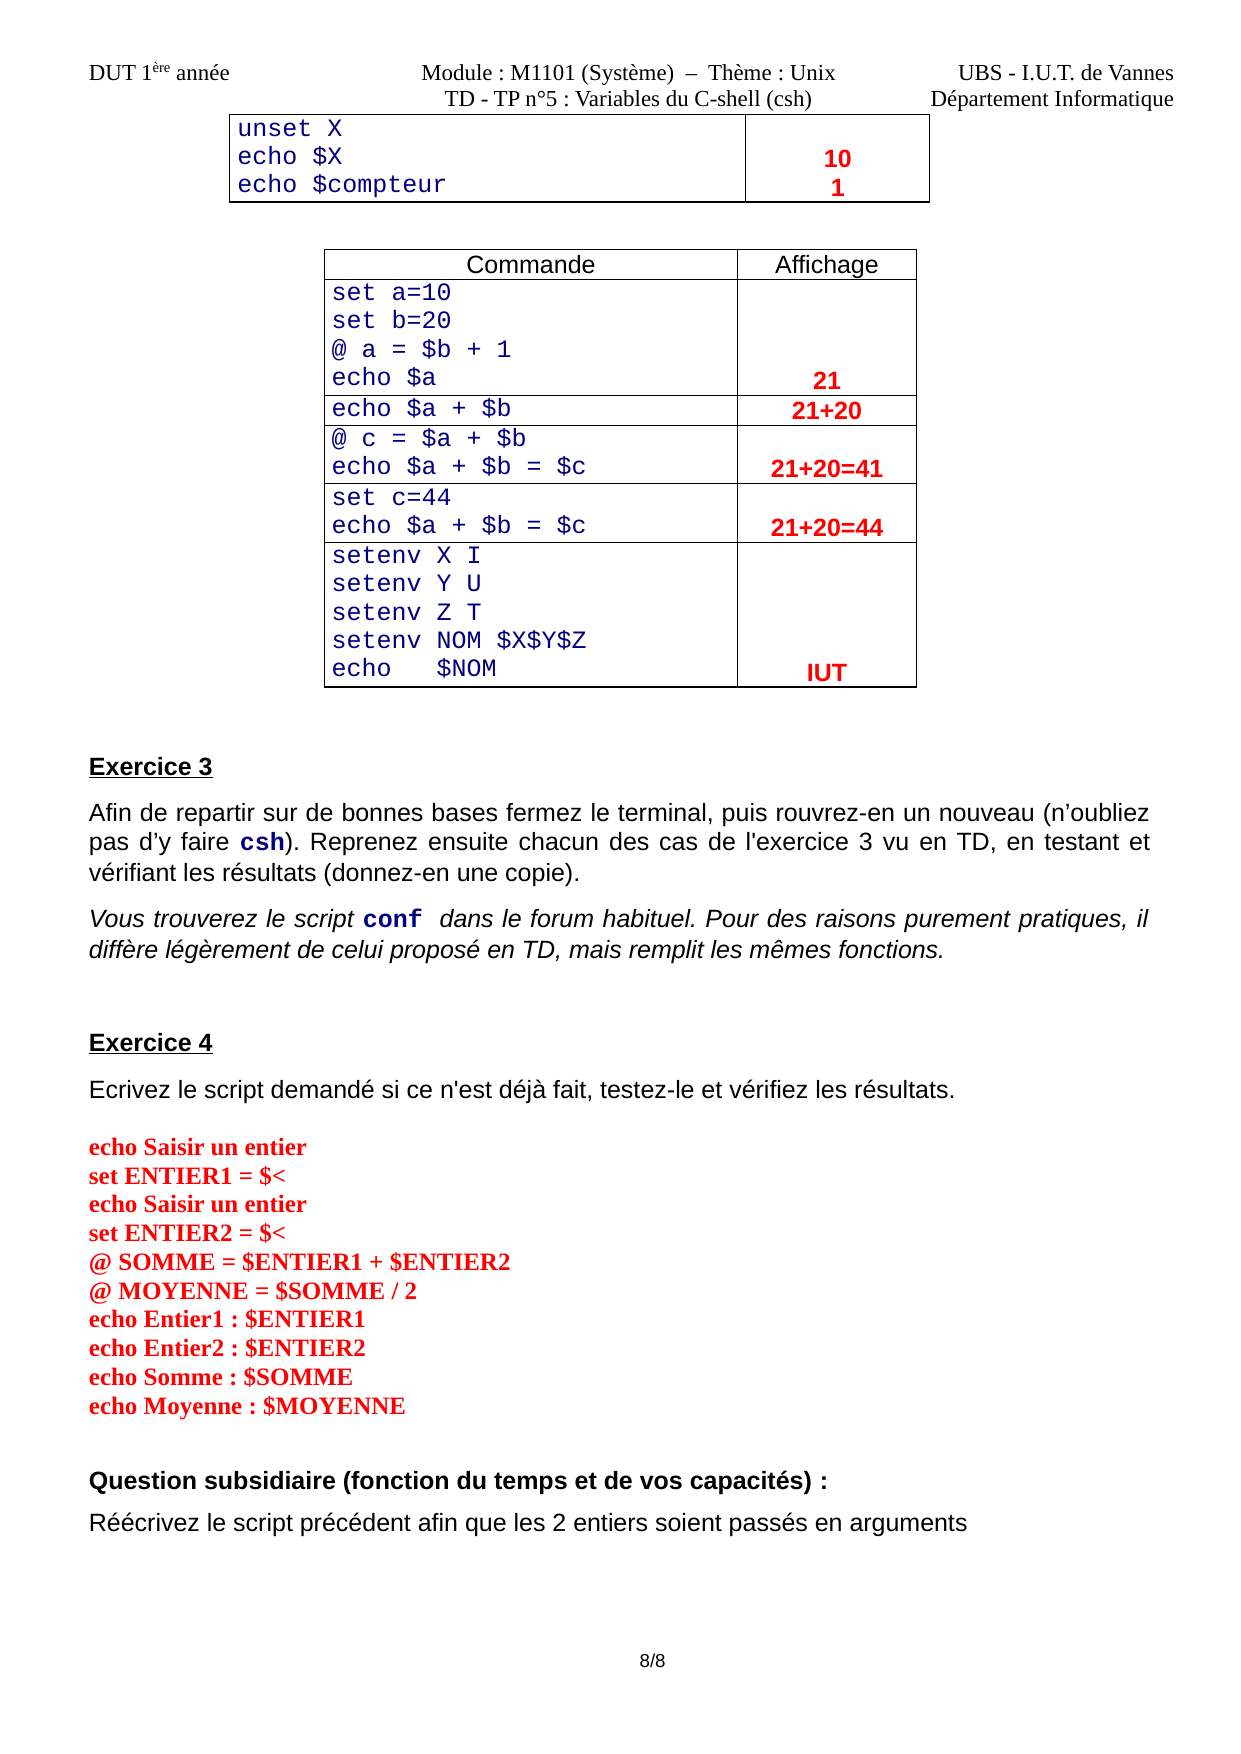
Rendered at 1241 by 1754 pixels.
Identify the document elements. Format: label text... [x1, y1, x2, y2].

table_cell echo $a + $b [325, 396, 737, 424]
table_cell 21+20=44 [738, 484, 916, 542]
text set ENTIER1 = $< [89, 1161, 1151, 1189]
text Exercice 3 [89, 752, 1151, 780]
table_cell set a=10 set b=20 @ a = $b + 1 echo $a [325, 280, 737, 395]
text echo Saisir un entier [89, 1189, 1151, 1218]
table_cell 21 [738, 280, 916, 395]
text Vous trouverez le script conf dans le forum habituel. Pour des raisons purement pratiques, il diffère légèrement de celui proposé en TD, mais remplit les mêmes fonctions. [89, 904, 1151, 964]
text echo Entier2 : $ENTIER2 [89, 1333, 1151, 1362]
table_cell set c=44 echo $a + $b = $c [325, 484, 737, 542]
table_header Commande [325, 250, 737, 279]
text echo Moyenne : $MOYENNE [89, 1391, 1151, 1419]
table_cell unset X echo $X echo $compteur [230, 115, 745, 201]
text @ SOMME = $ENTIER1 + $ENTIER2 [89, 1247, 1151, 1276]
table_cell 21+20=41 [738, 426, 916, 483]
text Afin de repartir sur de bonnes bases fermez le terminal, puis rouvrez-en un nouveau (n’oubliez pas d’y faire csh). Reprenez ensuite chacun des cas de l'exercice 3 vu en TD, en testant et vérifiant les résultats (donnez-en une copie). [89, 798, 1151, 887]
text echo Saisir un entier [89, 1132, 1151, 1161]
table_cell @ c = $a + $b echo $a + $b = $c [325, 426, 737, 483]
table_cell IUT [738, 543, 916, 686]
text Réécrivez le script précédent afin que les 2 entiers soient passés en arguments [89, 1508, 1151, 1537]
table_cell 21+20 [738, 396, 916, 424]
text Ecrivez le script demandé si ce n'est déjà fait, testez-le et vérifiez les résultats. [89, 1074, 1151, 1103]
text set ENTIER2 = $< [89, 1218, 1151, 1247]
text Exercice 4 [89, 1028, 1151, 1057]
table_cell 10 1 [746, 115, 929, 201]
table_header Affichage [738, 250, 916, 279]
text Question subsidiaire (fonction du temps et de vos capacités) : [89, 1466, 1151, 1495]
table_cell setenv X I setenv Y U setenv Z T setenv NOM $X$Y$Z echo $NOM [325, 543, 737, 686]
text echo Entier1 : $ENTIER1 [89, 1304, 1151, 1333]
text @ MOYENNE = $SOMME / 2 [89, 1276, 1151, 1304]
text echo Somme : $SOMME [89, 1362, 1151, 1391]
